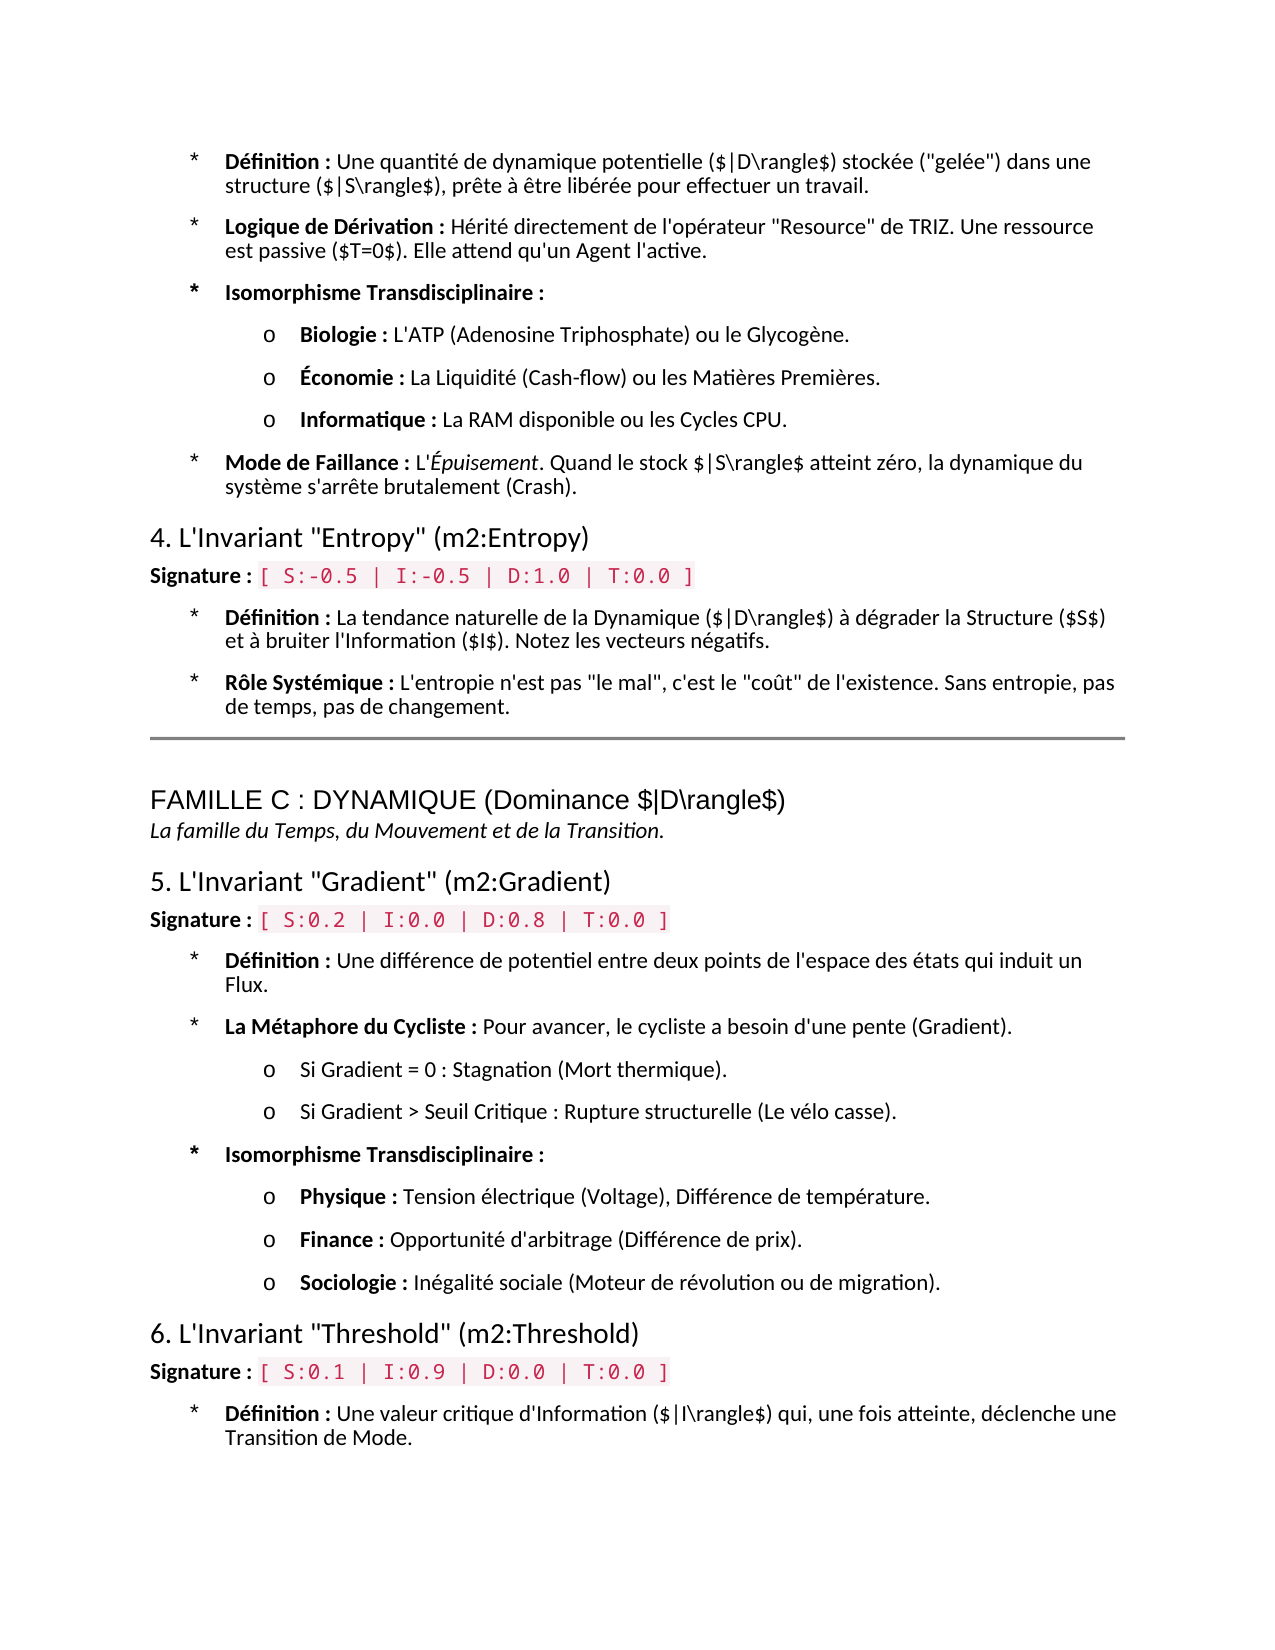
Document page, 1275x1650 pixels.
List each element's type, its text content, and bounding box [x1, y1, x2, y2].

list Sociologie : Inégalité sociale (Moteur de révolution ou de migration). [262, 1271, 1125, 1297]
list Mode de Faillance : L'Épuisement. Quand le stock $|S\rangle$ atteint zéro, la dynamique du système s'arrête brutalement (Crash). [187, 451, 1125, 500]
list Économie : La Liquidité (Cash-flow) ou les Matières Premières. [262, 366, 1125, 392]
list Définition : Une quantité de dynamique potentielle ($|D\rangle$) stockée ("gelée") dans une structure ($|S\rangle$), prête à être libérée pour effectuer un travail. [187, 150, 1125, 199]
text Signature : [ S:0.2 | I:0.0 | D:0.8 | T:0.0 ] [150, 905, 258, 933]
list Si Gradient = 0 : Stagnation (Mort thermique). [262, 1058, 1125, 1084]
text Signature : [ S:0.1 | I:0.9 | D:0.0 | T:0.0 ] [150, 1357, 258, 1386]
list Isomorphisme Transdisciplinaire : [187, 1143, 1125, 1169]
list Si Gradient > Seuil Critique : Rupture structurelle (Le vélo casse). [262, 1101, 1125, 1126]
list La Métaphore du Cycliste : Pour avancer, le cycliste a besoin d'une pente (Gradient). [187, 1015, 1125, 1041]
list Définition : Une valeur critique d'Information ($|I\rangle$) qui, une fois atteinte, déclenche une Transition de Mode. [187, 1402, 1125, 1451]
text Signature : [ S:-0.5 | I:-0.5 | D:1.0 | T:0.0 ] [695, 561, 1125, 589]
list Biologie : L'ATP (Adenosine Triphosphate) ou le Glycogène. [262, 324, 1125, 349]
text Signature : [ S:0.2 | I:0.0 | D:0.8 | T:0.0 ] [670, 905, 1125, 933]
list Isomorphisme Transdisciplinaire : [187, 281, 1125, 307]
text Signature : [ S:-0.5 | I:-0.5 | D:1.0 | T:0.0 ] [150, 561, 258, 589]
list Définition : La tendance naturelle de la Dynamique ($|D\rangle$) à dégrader la Structure ($S$) et à bruiter l'Information ($I$). Notez les vecteurs négatifs. [187, 606, 1125, 655]
list Logique de Dérivation : Hérité directement de l'opérateur "Resource" de TRIZ. Une ressource est passive ($T=0$). Elle attend qu'un Agent l'active. [187, 216, 1125, 264]
subtitle FAMILLE C : DYNAMIQUE (Dominance $|D\rangle$) [150, 785, 1125, 815]
subtitle 4. L'Invariant "Entropy" (m2:Entropy) [150, 525, 1125, 554]
list Physique : Tension électrique (Voltage), Différence de température. [262, 1186, 1125, 1212]
subtitle 6. L'Invariant "Threshold" (m2:Threshold) [150, 1322, 1125, 1351]
text La famille du Temps, du Mouvement et de la Transition. [150, 821, 1125, 844]
list Définition : Une différence de potentiel entre deux points de l'espace des états qui induit un Flux. [187, 950, 1125, 999]
list Rôle Systémique : L'entropie n'est pas "le mal", c'est le "coût" de l'existence. Sans entropie, pas de temps, pas de changement. [187, 671, 1125, 720]
subtitle 5. L'Invariant "Gradient" (m2:Gradient) [150, 869, 1125, 898]
list Finance : Opportunité d'arbitrage (Différence de prix). [262, 1228, 1125, 1254]
text Signature : [ S:0.1 | I:0.9 | D:0.0 | T:0.0 ] [670, 1357, 1125, 1386]
list Informatique : La RAM disponible ou les Cycles CPU. [262, 409, 1125, 435]
